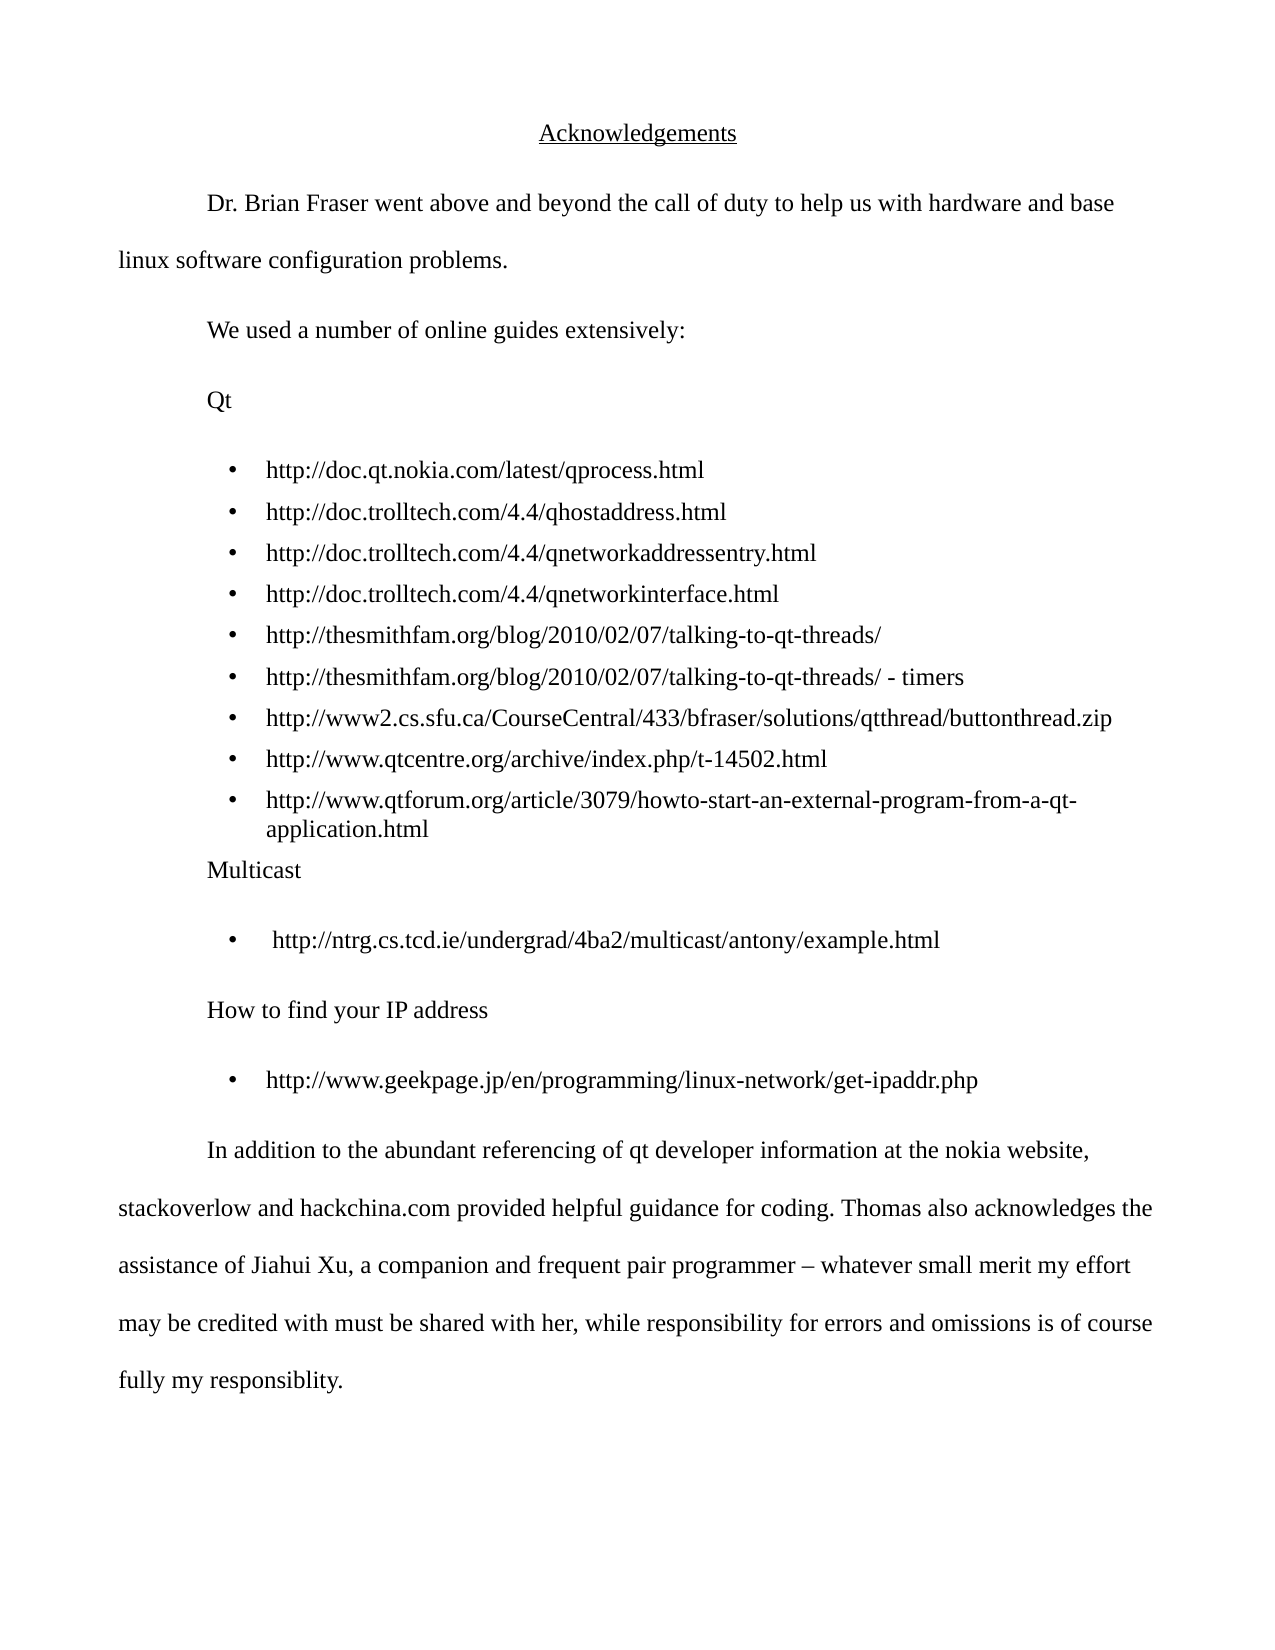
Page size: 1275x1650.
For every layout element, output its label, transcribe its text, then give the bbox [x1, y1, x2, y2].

list http://thesmithfam.org/blog/2010/02/07/talking-to-qt-threads/ [228, 621, 1157, 649]
list http://thesmithfam.org/blog/2010/02/07/talking-to-qt-threads/ - timers [228, 662, 1157, 691]
list http://doc.qt.nokia.com/latest/qprocess.html [228, 456, 1157, 484]
list http://www.qtforum.org/article/3079/howto-start-an-external-program-from-a-qt-application.html [228, 786, 1157, 843]
text We used a number of online guides extensively: [118, 316, 1157, 344]
list http://www.geekpage.jp/en/programming/linux-network/get-ipaddr.php [228, 1066, 1157, 1094]
text In addition to the abundant referencing of qt developer information at the nokia website, stackoverlow and hackchina.com provided helpful guidance for coding. Thomas also acknowledges the assistance of Jiahui Xu, a companion and frequent pair programmer – whatever small merit my effort may be credited with must be shared with her, while responsibility for errors and omissions is of course fully my responsiblity. [118, 1136, 1157, 1394]
text Qt [118, 386, 1157, 414]
list http://ntrg.cs.tcd.ie/undergrad/4ba2/multicast/antony/example.html [228, 926, 1157, 954]
list http://doc.trolltech.com/4.4/qnetworkaddressentry.html [228, 538, 1157, 567]
text Acknowledgements [118, 118, 1157, 147]
text How to find your IP address [118, 996, 1157, 1024]
list http://www.qtcentre.org/archive/index.php/t-14502.html [228, 744, 1157, 773]
list http://www2.cs.sfu.ca/CourseCentral/433/bfraser/solutions/qtthread/buttonthread.zip [228, 703, 1157, 732]
text Dr. Brian Fraser went above and beyond the call of duty to help us with hardware and base linux software configuration problems. [118, 188, 1157, 274]
text Multicast [118, 856, 1157, 884]
list http://doc.trolltech.com/4.4/qnetworkinterface.html [228, 579, 1157, 608]
list http://doc.trolltech.com/4.4/qhostaddress.html [228, 497, 1157, 526]
